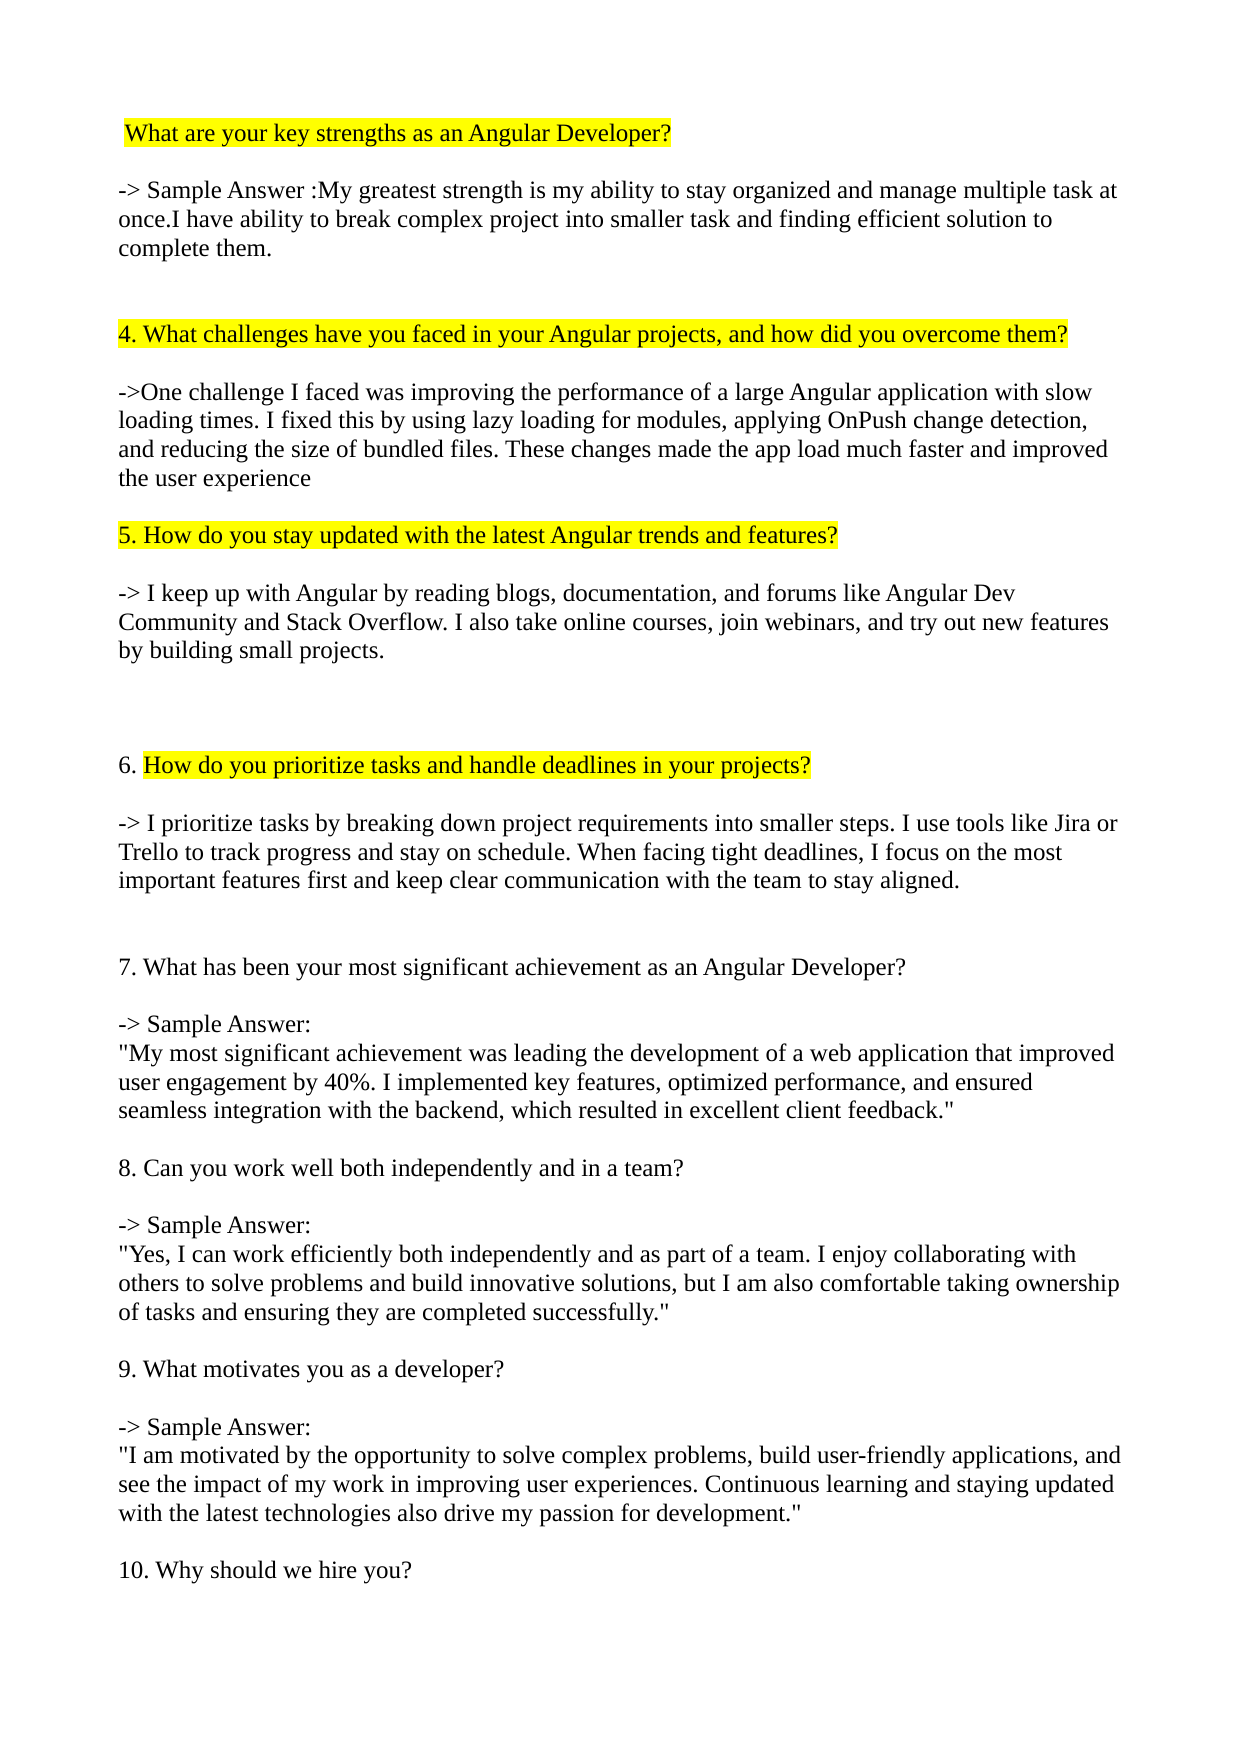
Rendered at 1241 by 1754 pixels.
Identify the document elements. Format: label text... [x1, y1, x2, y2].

text 5. How do you stay updated with the latest Angular trends and features? [118, 521, 1122, 549]
text "Yes, I can work efficiently both independently and as part of a team. I enjoy collaborating with others to solve problems and build innovative solutions, but I am also comfortable taking ownership of tasks and ensuring they are completed successfully." [118, 1239, 1122, 1326]
text -> Sample Answer :My greatest strength is my ability to stay organized and manage multiple task at once.I have ability to break complex project into smaller task and finding efficient solution to complete them. [118, 176, 1122, 262]
text -> Sample Answer: [118, 1412, 1122, 1441]
text 6. How do you prioritize tasks and handle deadlines in your projects? [118, 751, 1122, 779]
text ->One challenge I faced was improving the performance of a large Angular application with slow loading times. I fixed this by using lazy loading for modules, applying OnPush change detection, and reducing the size of bundled files. These changes made the app load much faster and improved the user experience [118, 377, 1122, 492]
text -> Sample Answer: [118, 1009, 1122, 1038]
text "I am motivated by the opportunity to solve complex problems, build user-friendly applications, and see the impact of my work in improving user experiences. Continuous learning and staying updated with the latest technologies also drive my passion for development." [118, 1441, 1122, 1527]
text What are your key strengths as an Angular Developer? [118, 118, 1122, 147]
text -> Sample Answer: [118, 1211, 1122, 1239]
text "My most significant achievement was leading the development of a web application that improved user engagement by 40%. I implemented key features, optimized performance, and ensured seamless integration with the backend, which resulted in excellent client feedback." [118, 1038, 1122, 1124]
text -> I prioritize tasks by breaking down project requirements into smaller steps. I use tools like Jira or Trello to track progress and stay on schedule. When facing tight deadlines, I focus on the most important features first and keep clear communication with the team to stay aligned. [118, 808, 1122, 894]
text 9. What motivates you as a developer? [118, 1354, 1122, 1383]
text 8. Can you work well both independently and in a team? [118, 1153, 1122, 1182]
text 10. Why should we hire you? [118, 1556, 1122, 1584]
text -> I keep up with Angular by reading blogs, documentation, and forums like Angular Dev Community and Stack Overflow. I also take online courses, join webinars, and try out new features by building small projects. [118, 578, 1122, 664]
text 4. What challenges have you faced in your Angular projects, and how did you overcome them? [118, 319, 1122, 348]
text 7. What has been your most significant achievement as an Angular Developer? [118, 952, 1122, 981]
